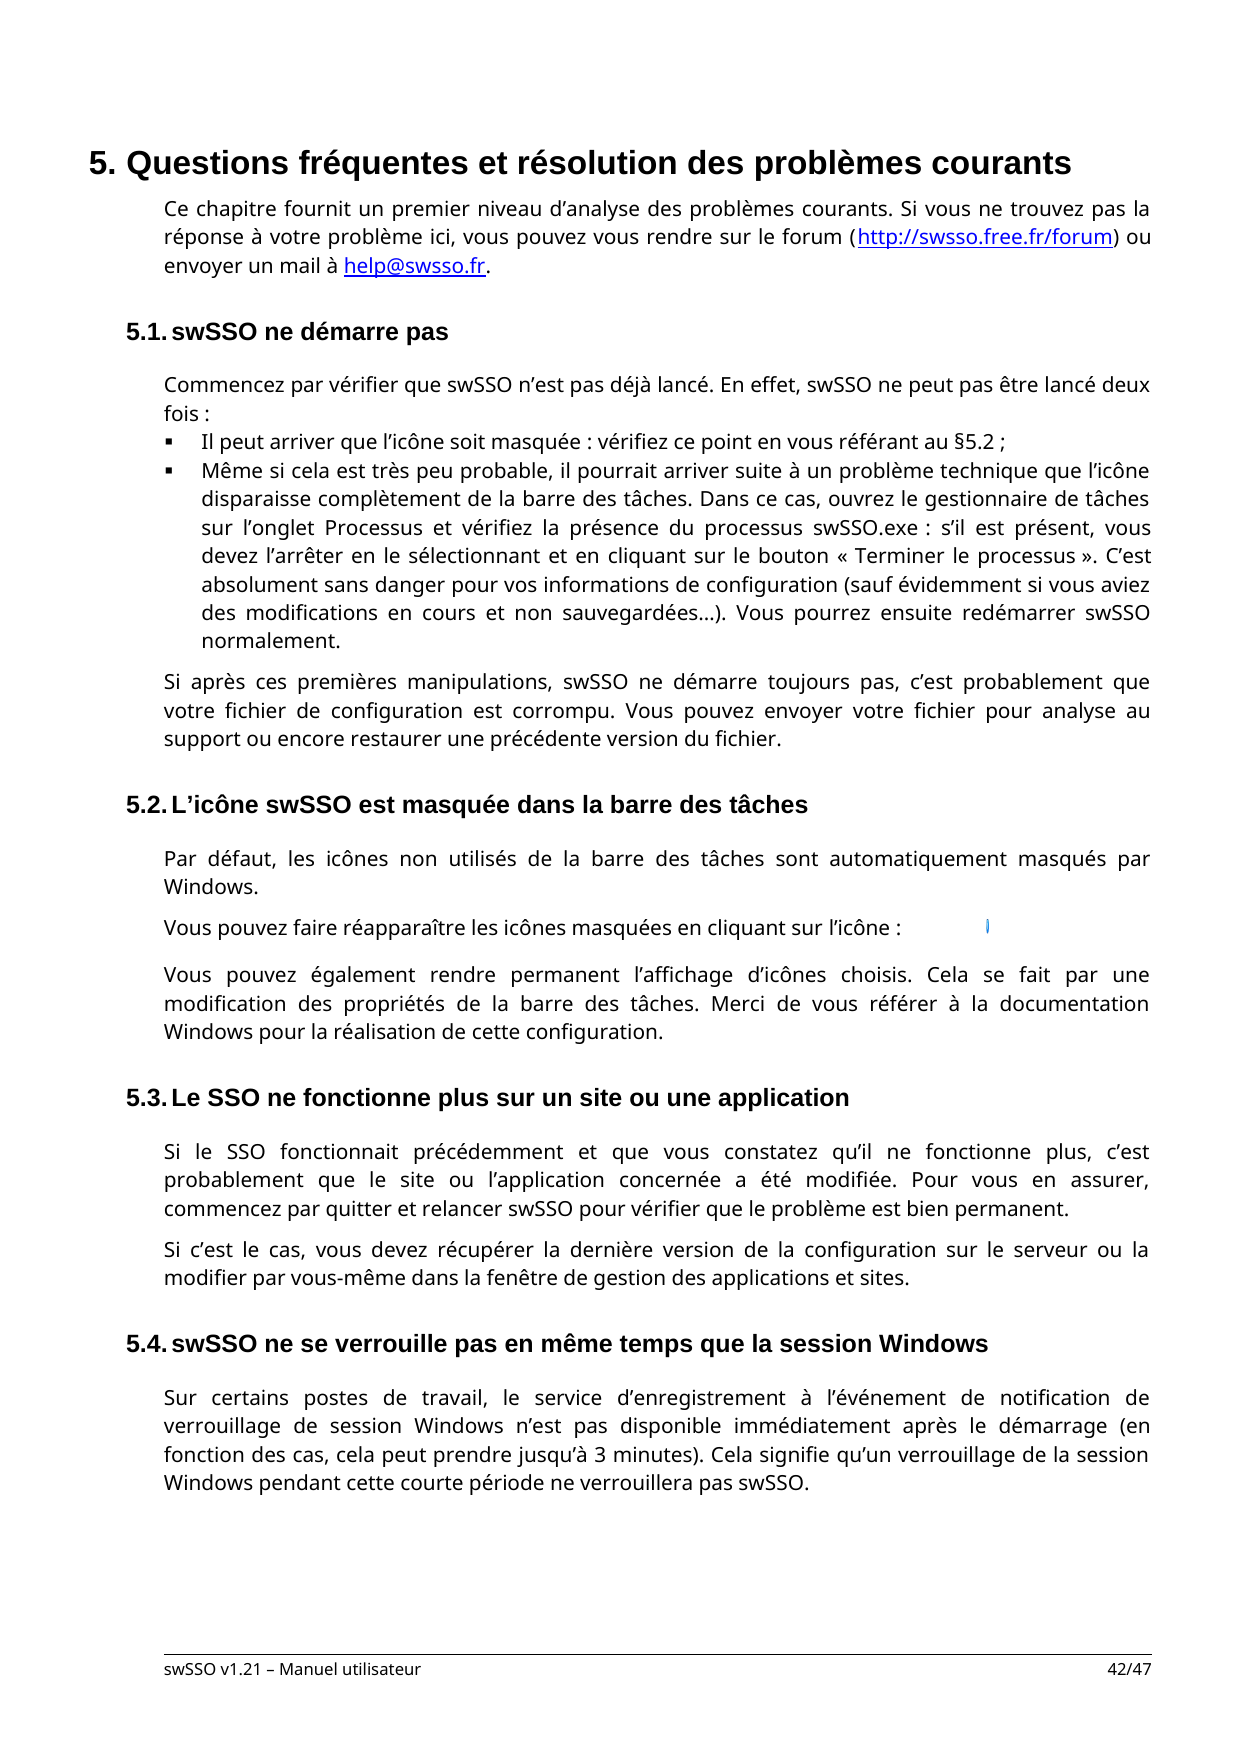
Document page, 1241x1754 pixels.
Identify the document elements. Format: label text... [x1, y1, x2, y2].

text Sur certains postes de travail, le service d’enregistrement à l’événement de notification de verrouillage de session Windows n’est pas disponible immédiatement après le démarrage (en fonction des cas, cela peut prendre jusqu’à 3 minutes). Cela signifie qu’un verrouillage de la session Windows pendant cette courte période ne verrouillera pas swSSO. [164, 1383, 1152, 1497]
subtitle Le SSO ne fonctionne plus sur un site ou une application [126, 1083, 1152, 1112]
text Si c’est le cas, vous devez récupérer la dernière version de la configuration sur le serveur ou la modifier par vous-même dans la fenêtre de gestion des applications et sites. [164, 1235, 1152, 1292]
text Ce chapitre fournit un premier niveau d’analyse des problèmes courants. Si vous ne trouvez pas la réponse à votre problème ici, vous pouvez vous rendre sur le forum (http://swsso.free.fr/forum) ou envoyer un mail à help@swsso.fr. [164, 194, 1152, 279]
list Même si cela est très peu probable, il pourrait arriver suite à un problème technique que l’icône disparaisse complètement de la barre des tâches. Dans ce cas, ouvrez le gestionnaire de tâches sur l’onglet Processus et vérifiez la présence du processus swSSO.exe : s’il est présent, vous devez l’arrêter en le sélectionnant et en cliquant sur le bouton « Terminer le processus ». C’est absolument sans danger pour vos informations de configuration (sauf évidemment si vous aviez des modifications en cours et non sauvegardées…). Vous pourrez ensuite redémarrer swSSO normalement. [164, 456, 1152, 655]
text Si le SSO fonctionnait précédemment et que vous constatez qu’il ne fonctionne plus, c’est probablement que le site ou l’application concernée a été modifiée. Pour vous en assurer, commencez par quitter et relancer swSSO pour vérifier que le problème est bien permanent. [164, 1137, 1152, 1222]
table_header [970, 907, 1155, 948]
text Si après ces premières manipulations, swSSO ne démarre toujours pas, c’est probablement que votre fichier de configuration est corrompu. Vous pouvez envoyer votre fichier pour analyse au support ou encore restaurer une précédente version du fichier. [164, 667, 1152, 753]
subtitle swSSO ne démarre pas [126, 317, 1152, 346]
text Par défaut, les icônes non utilisés de la barre des tâches sont automatiquement masqués par Windows. [164, 844, 1152, 901]
subtitle L’icône swSSO est masquée dans la barre des tâches [126, 790, 1152, 819]
subtitle swSSO ne se verrouille pas en même temps que la session Windows [126, 1329, 1152, 1358]
table_header Vous pouvez faire réapparaître les icônes masquées en cliquant sur l’icône : [145, 907, 970, 948]
text Vous pouvez également rendre permanent l’affichage d’icônes choisis. Cela se fait par une modification des propriétés de la barre des tâches. Merci de vous référer à la documentation Windows pour la réalisation de cette configuration. [164, 961, 1152, 1046]
subtitle Questions fréquentes et résolution des problèmes courants [89, 143, 1152, 182]
list Il peut arriver que l’icône soit masquée : vérifiez ce point en vous référant au §5.2 ; [164, 427, 1152, 456]
text Commencez par vérifier que swSSO n’est pas déjà lancé. En effet, swSSO ne peut pas être lancé deux fois : [164, 371, 1152, 427]
